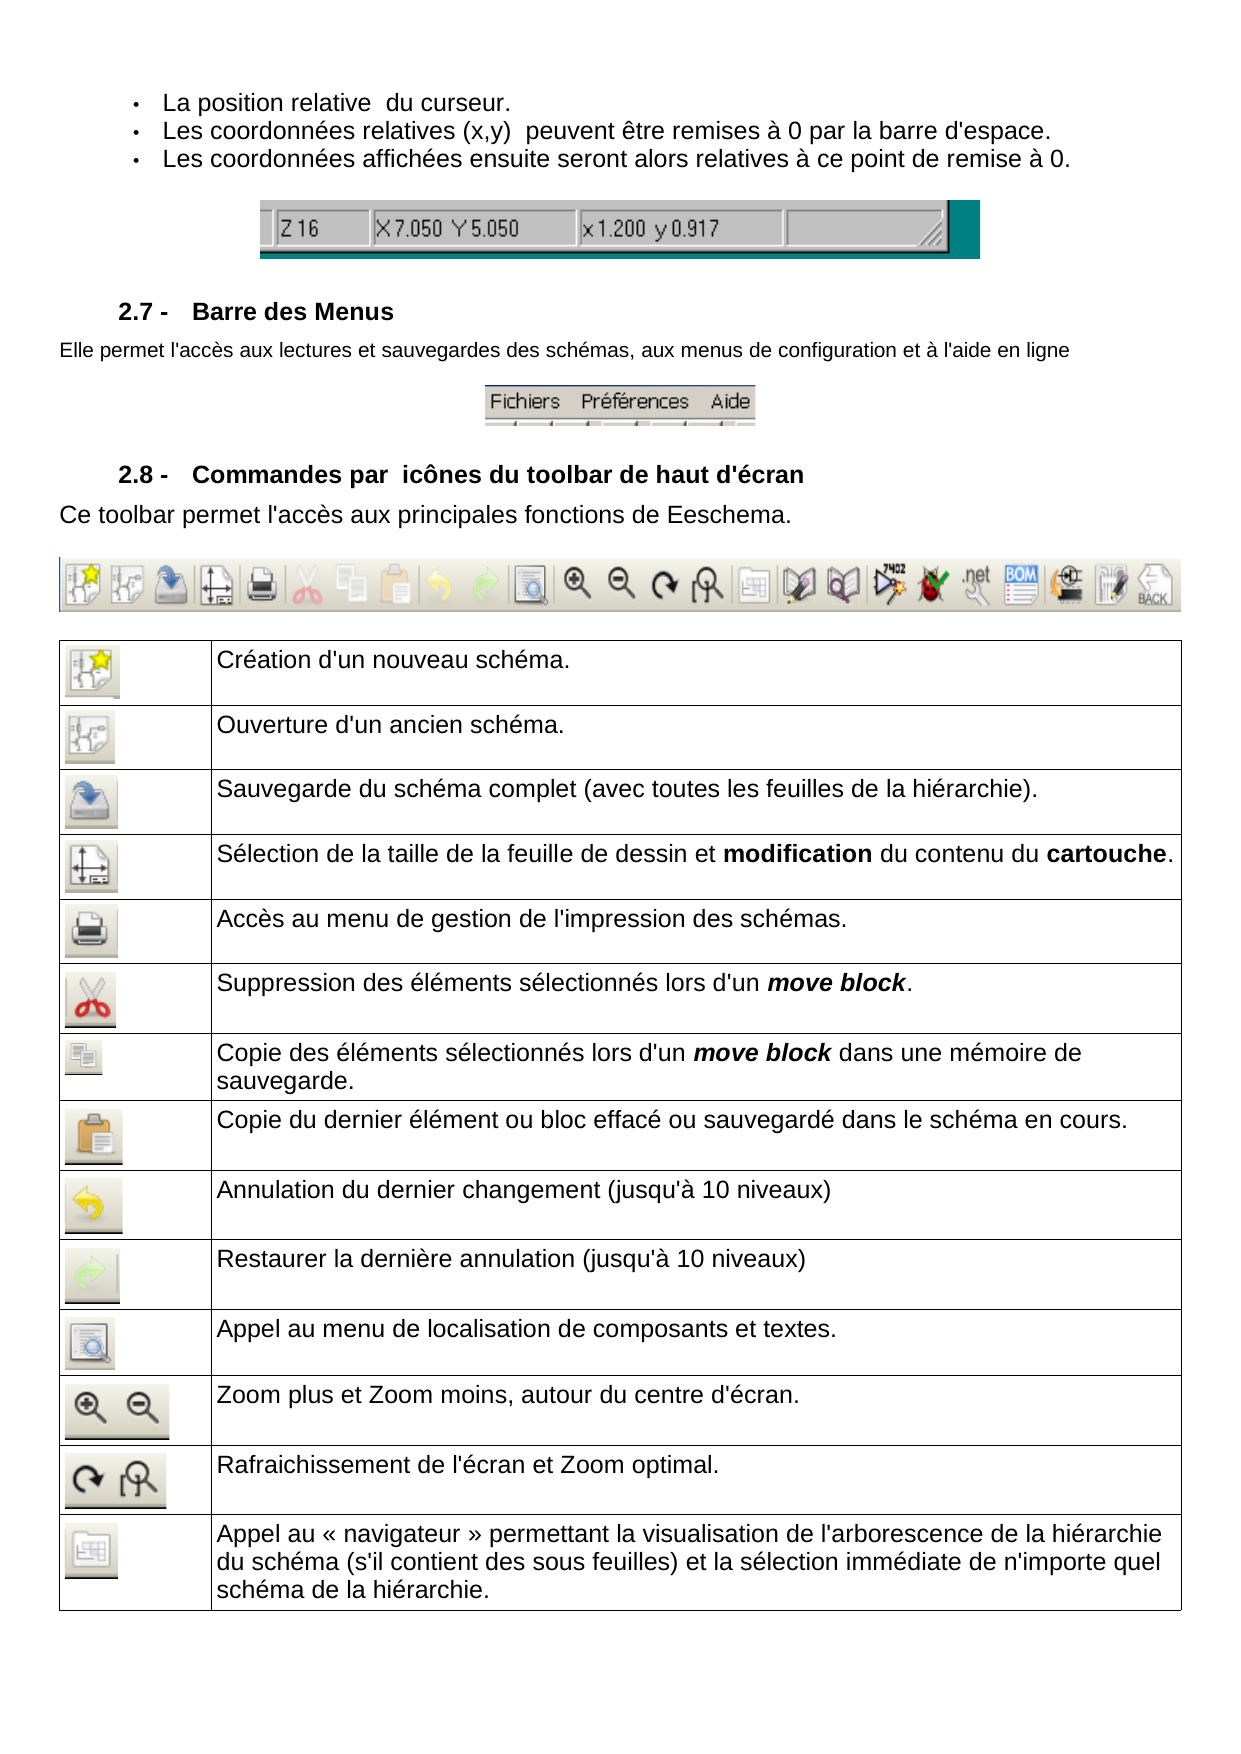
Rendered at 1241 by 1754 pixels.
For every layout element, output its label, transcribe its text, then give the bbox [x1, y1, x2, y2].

table_cell Copie du dernier élément ou bloc effacé ou sauvegardé dans le schéma en cours. [212, 1101, 1181, 1170]
table_cell [60, 1240, 211, 1309]
table_cell [60, 835, 211, 899]
picture [64, 1038, 103, 1075]
picture [64, 1381, 170, 1440]
table_cell [60, 900, 211, 963]
picture [64, 1245, 120, 1304]
text Ce toolbar permet l'accès aux principales fonctions de Eeschema. [59, 501, 1181, 529]
list La position relative du curseur. [133, 88, 1181, 117]
picture [64, 1450, 167, 1509]
table_cell Sauvegarde du schéma complet (avec toutes les feuilles de la hiérarchie). [212, 770, 1181, 834]
picture [64, 710, 115, 764]
table_header [60, 641, 211, 705]
list Les coordonnées relatives (x,y) peuvent être remises à 0 par la barre d'espace. [133, 117, 1181, 144]
subtitle Barre des Menus [118, 298, 1181, 326]
table_cell Restaurer la dernière annulation (jusqu'à 10 niveaux) [212, 1240, 1181, 1309]
table_cell [60, 1310, 211, 1375]
table_cell [60, 1101, 211, 1170]
table_cell [60, 706, 211, 769]
table_cell Sélection de la taille de la feuille de dessin et modification du contenu du cartouche. [212, 835, 1181, 899]
table_cell Accès au menu de gestion de l'impression des schémas. [212, 900, 1181, 963]
picture [64, 1106, 123, 1165]
list Les coordonnées affichées ensuite seront alors relatives à ce point de remise à 0. [133, 144, 1181, 173]
text Elle permet l'accès aux lectures et sauvegardes des schémas, aux menus de configuration et à l'aide en ligne [59, 338, 1181, 362]
picture [485, 385, 756, 426]
table_cell Copie des éléments sélectionnés lors d'un move block dans une mémoire de sauvegarde. [212, 1034, 1181, 1100]
table_header Création d'un nouveau schéma. [212, 641, 1181, 705]
subtitle Commandes par icônes du toolbar de haut d'écran [118, 461, 1181, 489]
picture [64, 1314, 115, 1370]
picture [64, 904, 118, 958]
table_cell [60, 1515, 211, 1610]
table_cell [60, 1034, 211, 1100]
table_cell [60, 770, 211, 834]
picture [64, 1175, 123, 1234]
table_cell Annulation du dernier changement (jusqu'à 10 niveaux) [212, 1171, 1181, 1239]
table_cell [60, 1171, 211, 1239]
picture [64, 840, 118, 893]
table_cell Rafraichissement de l'écran et Zoom optimal. [212, 1446, 1181, 1514]
picture [64, 1520, 118, 1579]
table_cell Suppression des éléments sélectionnés lors d'un move block. [212, 964, 1181, 1033]
picture [59, 557, 1182, 612]
picture [64, 969, 117, 1028]
picture [64, 645, 120, 699]
table_cell Appel au menu de localisation de composants et textes. [212, 1310, 1181, 1375]
table_cell [60, 1446, 211, 1514]
table_cell Zoom plus et Zoom moins, autour du centre d'écran. [212, 1376, 1181, 1445]
picture [64, 775, 118, 829]
table_cell Ouverture d'un ancien schéma. [212, 706, 1181, 769]
table_cell [60, 1376, 211, 1445]
table_cell Appel au « navigateur » permettant la visualisation de l'arborescence de la hiérarchie du schéma (s'il contient des sous feuilles) et la sélection immédiate de n'importe quel schéma de la hiérarchie. [212, 1515, 1181, 1610]
table_cell [60, 964, 211, 1033]
